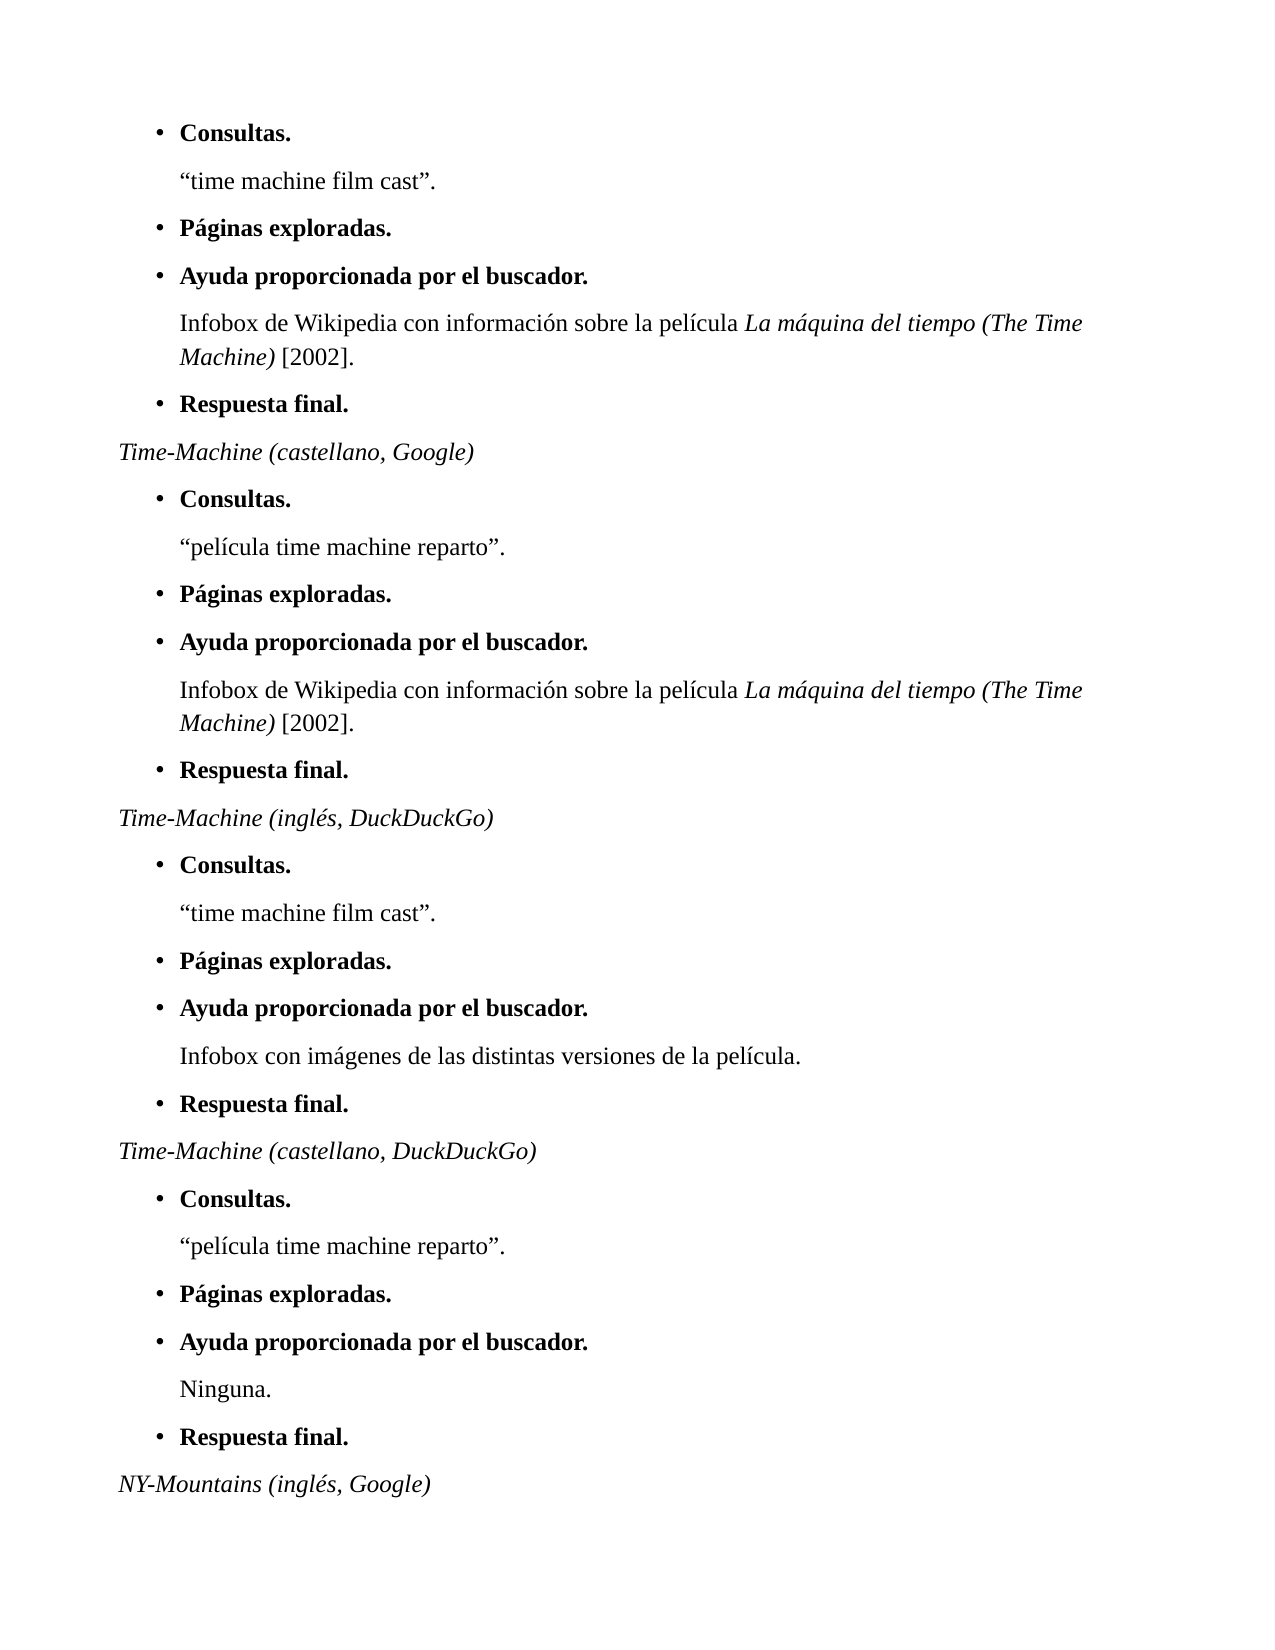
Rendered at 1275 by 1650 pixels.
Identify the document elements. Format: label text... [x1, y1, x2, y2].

list “time machine film cast”. [156, 898, 1157, 927]
list Infobox de Wikipedia con información sobre la película La máquina del tiempo (The Time Machine) [2002]. [156, 675, 1157, 737]
list “película time machine reparto”. [156, 532, 1157, 561]
text Time-Machine (castellano, DuckDuckGo) [118, 1136, 1157, 1165]
text NY-Mountains (inglés, Google) [118, 1469, 1157, 1498]
list Consultas. [156, 484, 1157, 513]
list Respuesta final. [156, 755, 1157, 784]
list Ayuda proporcionada por el buscador. [156, 993, 1157, 1022]
text Time-Machine (inglés, DuckDuckGo) [118, 803, 1157, 832]
list Ayuda proporcionada por el buscador. [156, 627, 1157, 656]
list Infobox con imágenes de las distintas versiones de la película. [156, 1041, 1157, 1070]
list Respuesta final. [156, 389, 1157, 418]
list Páginas exploradas. [156, 579, 1157, 608]
list Ayuda proporcionada por el buscador. [156, 261, 1157, 290]
list Ninguna. [156, 1374, 1157, 1403]
list Consultas. [156, 1184, 1157, 1213]
list Ayuda proporcionada por el buscador. [156, 1327, 1157, 1355]
text Time-Machine (castellano, Google) [118, 437, 1157, 466]
list Respuesta final. [156, 1422, 1157, 1451]
list Páginas exploradas. [156, 213, 1157, 242]
list Páginas exploradas. [156, 1279, 1157, 1308]
list Páginas exploradas. [156, 946, 1157, 974]
list Respuesta final. [156, 1089, 1157, 1117]
list Consultas. [156, 851, 1157, 879]
list “time machine film cast”. [156, 166, 1157, 194]
list Infobox de Wikipedia con información sobre la película La máquina del tiempo (The Time Machine) [2002]. [156, 308, 1157, 370]
list Consultas. [156, 118, 1157, 147]
list “película time machine reparto”. [156, 1231, 1157, 1260]
